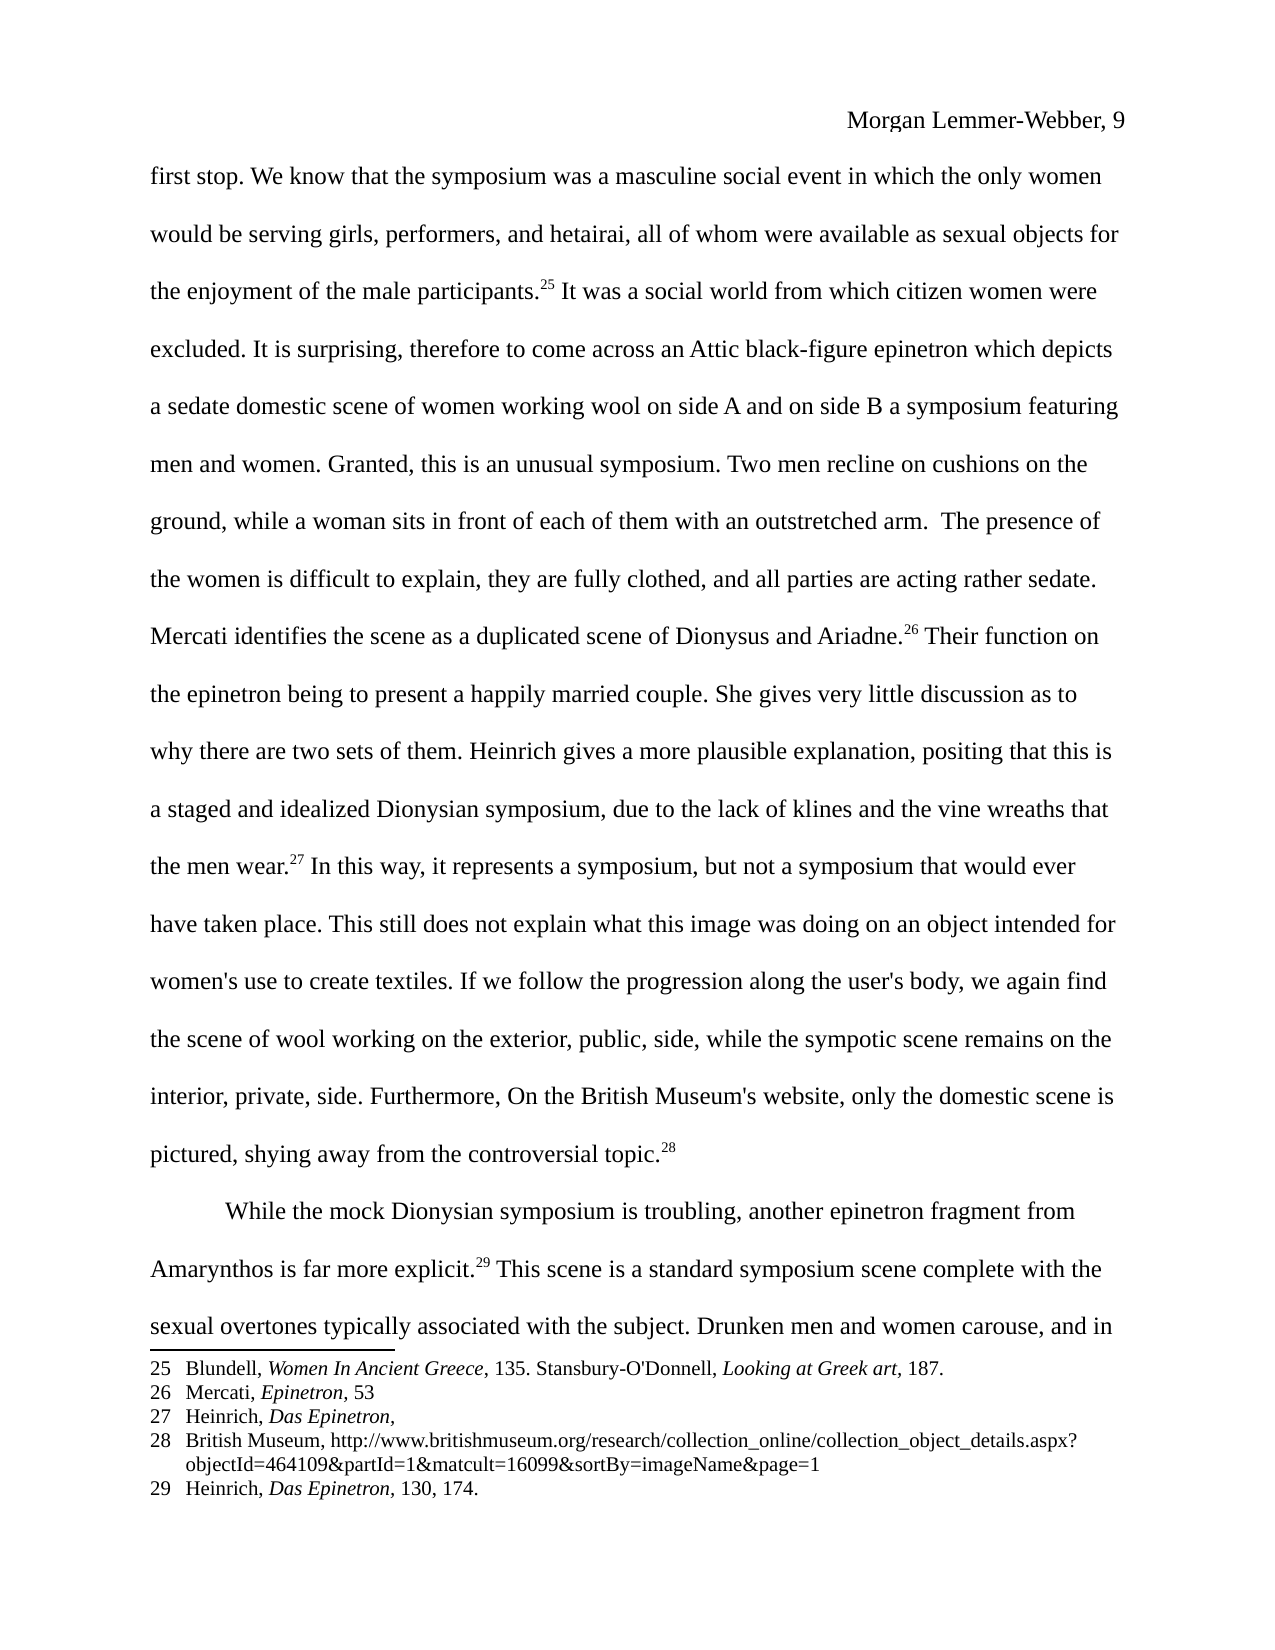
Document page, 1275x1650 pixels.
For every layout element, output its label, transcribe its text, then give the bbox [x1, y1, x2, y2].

text British Museum, http://www.britishmuseum.org/research/collection_online/collection_object_details.aspx?objectId=464109&partId=1&matcult=16099&sortBy=imageName&page=1 [150, 1428, 1125, 1476]
text While the mock Dionysian symposium is troubling, another epinetron fragment from Amarynthos is far more explicit. This scene is a standard symposium scene complete with the sexual overtones typically associated with the subject. Drunken men and women carouse, and in [150, 1196, 1125, 1340]
text Heinrich, Das Epinetron, 130, 174. [150, 1476, 1125, 1500]
text Heinrich, Das Epinetron, [150, 1404, 1125, 1428]
text Mercati, Epinetron, 53 [150, 1380, 1125, 1404]
text Blundell, Women In Ancient Greece, 135. Stansbury-O'Donnell, Looking at Greek art, 187. [150, 1356, 1125, 1380]
text first stop. We know that the symposium was a masculine social event in which the only women would be serving girls, performers, and hetairai, all of whom were available as sexual objects for the enjoyment of the male participants. It was a social world from which citizen women were excluded. It is surprising, therefore to come across an Attic black-figure epinetron which depicts a sedate domestic scene of women working wool on side A and on side B a symposium featuring men and women. Granted, this is an unusual symposium. Two men recline on cushions on the ground, while a woman sits in front of each of them with an outstretched arm. The presence of the women is difficult to explain, they are fully clothed, and all parties are acting rather sedate. Mercati identifies the scene as a duplicated scene of Dionysus and Ariadne. Their function on the epinetron being to present a happily married couple. She gives very little discussion as to why there are two sets of them. Heinrich gives a more plausible explanation, positing that this is a staged and idealized Dionysian symposium, due to the lack of klines and the vine wreaths that the men wear. In this way, it represents a symposium, but not a symposium that would ever have taken place. This still does not explain what this image was doing on an object intended for women's use to create textiles. If we follow the progression along the user's body, we again find the scene of wool working on the exterior, public, side, while the sympotic scene remains on the interior, private, side. Furthermore, On the British Museum's website, only the domestic scene is pictured, shying away from the controversial topic. [150, 161, 1125, 1167]
